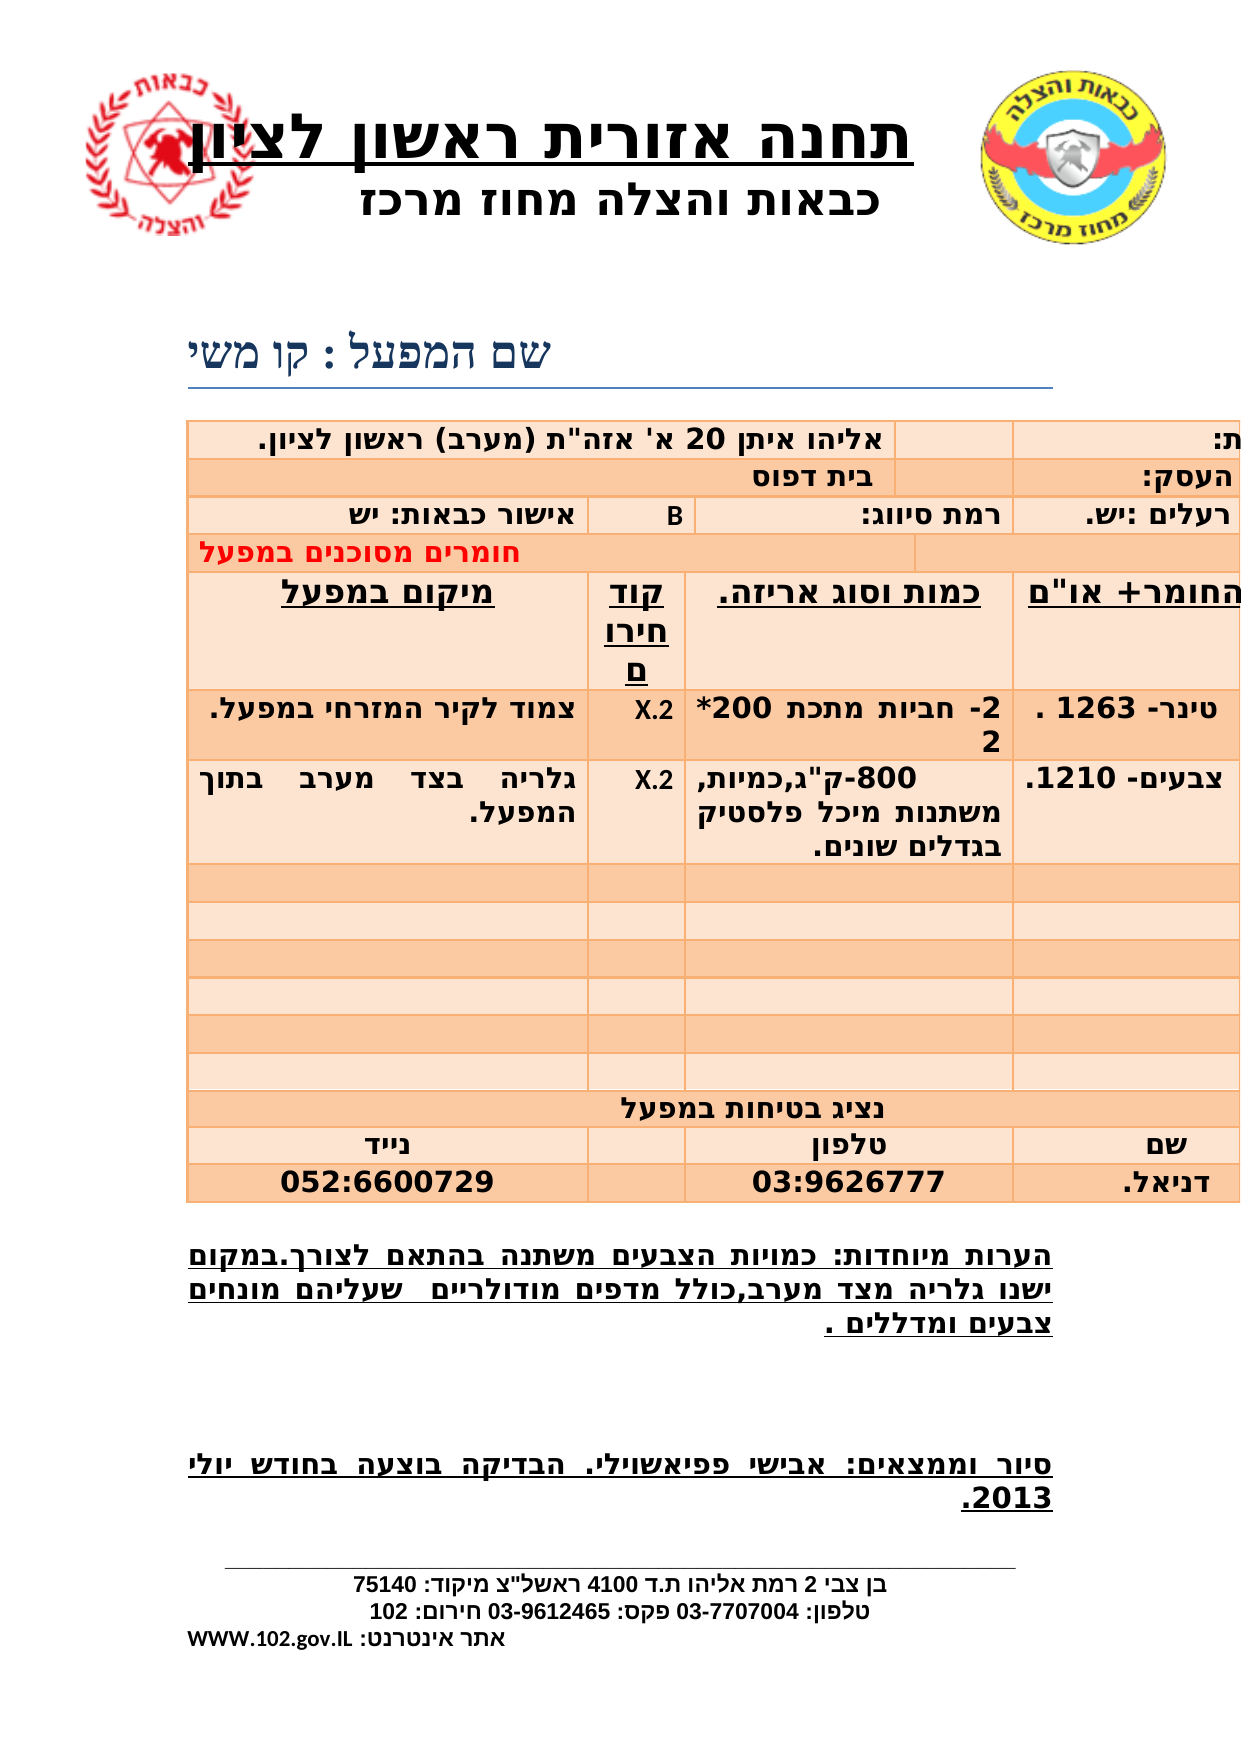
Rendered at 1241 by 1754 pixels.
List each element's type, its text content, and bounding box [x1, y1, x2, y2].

table_cell ייעוד העסק: [1014, 460, 1239, 495]
table_cell אישור כבאות: יש [189, 498, 587, 533]
table_cell 03:9626777 [686, 1165, 1012, 1201]
table_cell [916, 535, 1239, 571]
text סיור וממצאים: אבישי פפיאשוילי. הבדיקה בוצעה בחודש יולי 2013. [187, 1477, 1053, 1515]
text הערות מיוחדות: כמויות הצבעים משתנה בהתאם לצורך.במקום [187, 1239, 1053, 1268]
table_cell [1014, 865, 1239, 901]
table_cell [189, 941, 587, 976]
table_cell 800-ק"ג,כמיות,משתנות מיכל פלסטיק בגדלים שונים. [686, 761, 1012, 863]
table_header [896, 422, 1012, 458]
table_cell [686, 1016, 1012, 1052]
table_cell [686, 1054, 1012, 1089]
table_cell חומרים מסוכנים במפעל [189, 535, 914, 571]
text שם המפעל : קו משי [187, 326, 1053, 389]
table_cell טלפון [686, 1128, 1012, 1163]
table_cell 2- חביות מתכת 200*2 [686, 691, 1012, 759]
table_cell [589, 1165, 684, 1201]
table_cell [686, 865, 1012, 901]
table_cell [896, 460, 1012, 495]
text צבעים ומדללים . [187, 1303, 1053, 1341]
table_cell [589, 903, 684, 939]
table_cell מיקום במפעל [189, 573, 587, 689]
table_cell [1014, 1054, 1239, 1089]
table_cell כמות וסוג אריזה. [686, 573, 1012, 689]
table_cell [589, 1054, 684, 1089]
text סיור וממצאים: אבישי פפיאשוילי. הבדיקה בוצעה בחודש יולי 2013. [187, 1447, 1053, 1476]
table_cell טינר- 1263 . [1014, 691, 1239, 759]
table_cell [589, 1128, 684, 1163]
table_cell שם החומר+ או"ם [1014, 573, 1239, 689]
table_cell [1014, 979, 1239, 1014]
table_cell בית דפוס [189, 460, 894, 495]
table_cell צמוד לקיר המזרחי במפעל. [189, 691, 587, 759]
table_cell [686, 903, 1012, 939]
text ישנו גלריה מצד מערב,כולל מדפים מודולריים שעליהם מונחים [187, 1269, 1053, 1302]
table_cell גלריה בצד מערב בתוך המפעל. [189, 761, 587, 863]
table_cell רמת סיווג: [696, 498, 1012, 533]
table_cell שם [1014, 1128, 1239, 1163]
table_header כתובת: [1014, 422, 1239, 458]
table_cell דניאל. [1014, 1165, 1239, 1201]
table_cell [1014, 941, 1239, 976]
table_cell נציג בטיחות במפעל [189, 1092, 1239, 1126]
table_cell [589, 865, 684, 901]
table_cell [189, 979, 587, 1014]
table_cell B [589, 498, 694, 533]
table_cell צבעים- 1210. [1014, 761, 1239, 863]
table_cell [589, 941, 684, 976]
table_cell היתר רעלים :יש. [1014, 498, 1239, 533]
table_cell X.2 [589, 691, 684, 759]
table_cell קוד חירום [589, 573, 684, 689]
table_cell [189, 903, 587, 939]
table_cell נייד [189, 1128, 587, 1163]
table_cell [189, 865, 587, 901]
table_cell [189, 1016, 587, 1052]
table_cell [1014, 903, 1239, 939]
table_cell [1014, 1016, 1239, 1052]
table_cell [686, 941, 1012, 976]
table_header אליהו איתן 20 א' אזה"ת (מערב) ראשון לציון. [189, 422, 894, 458]
table_cell [686, 979, 1012, 1014]
table_cell X.2 [589, 761, 684, 863]
table_cell [589, 979, 684, 1014]
table_cell [189, 1054, 587, 1089]
table_cell [589, 1016, 684, 1052]
table_cell 052:6600729 [189, 1165, 587, 1201]
